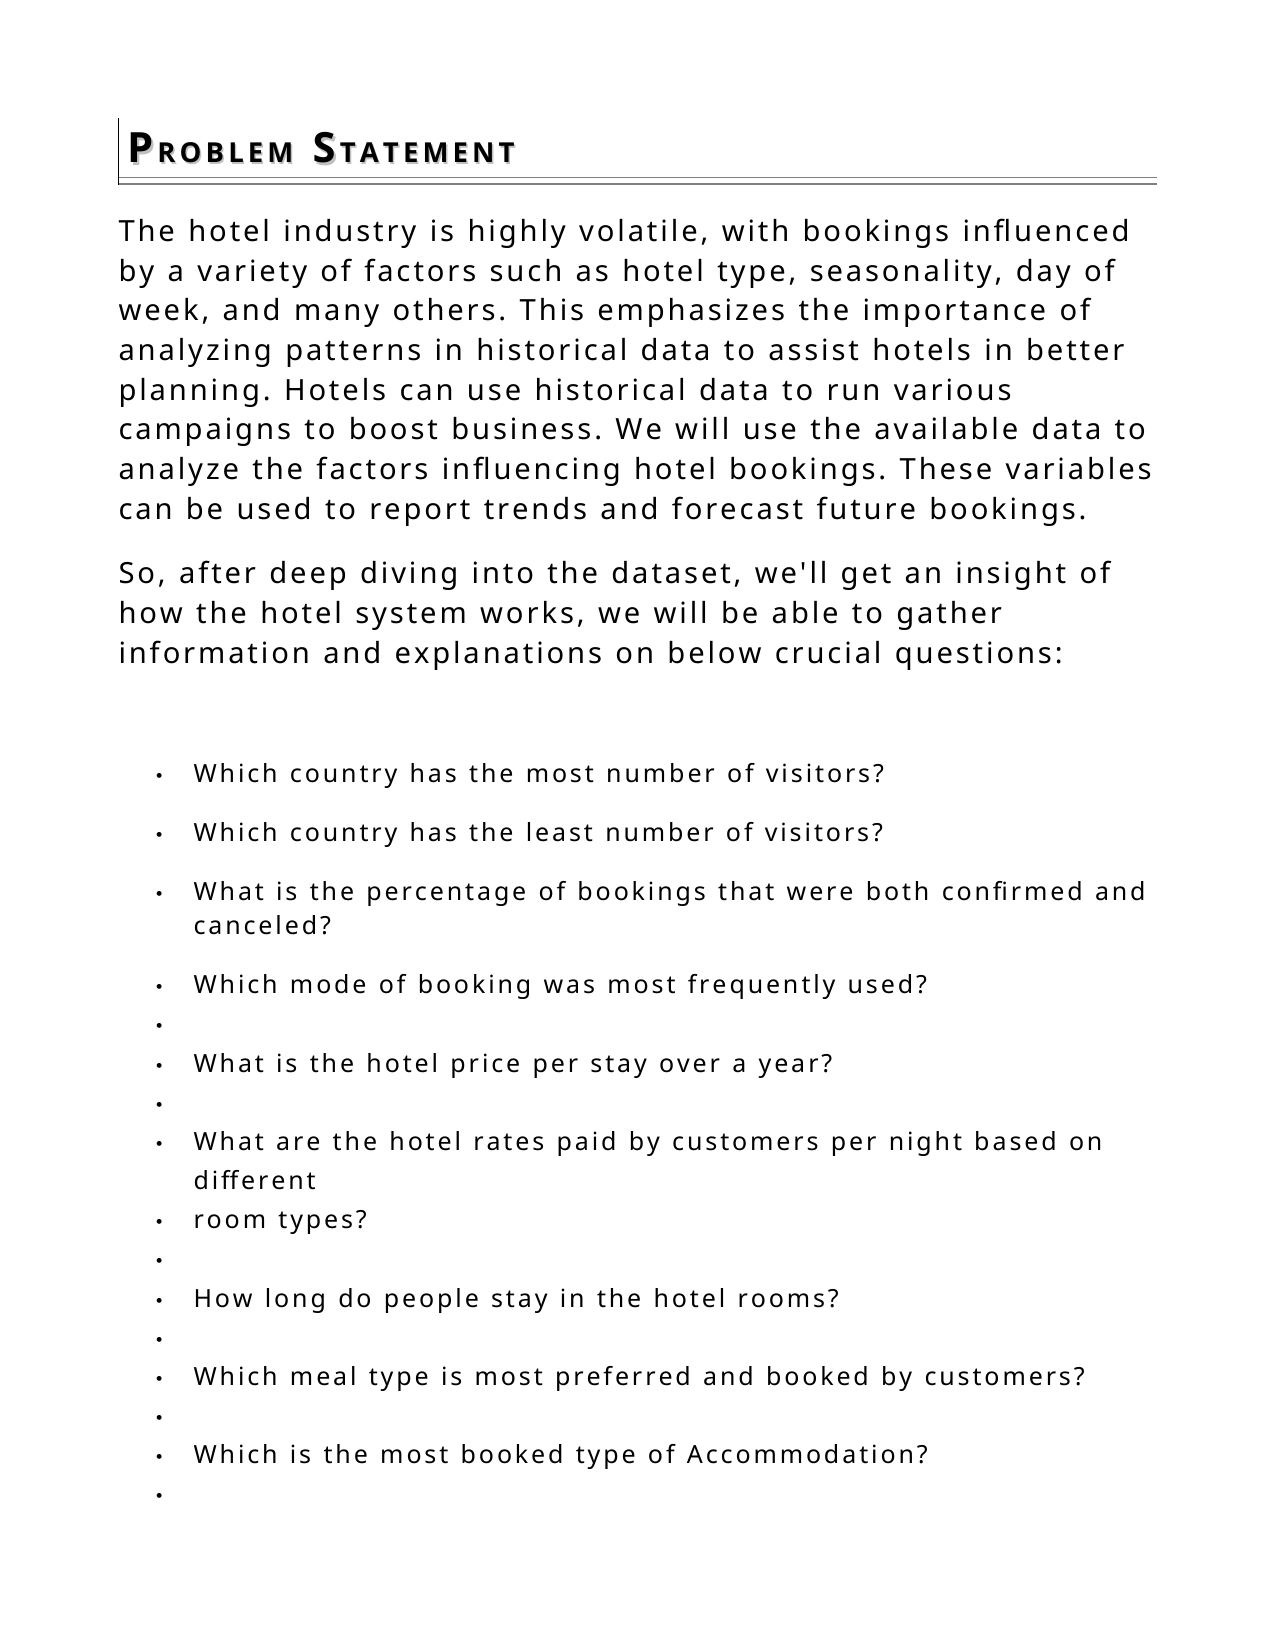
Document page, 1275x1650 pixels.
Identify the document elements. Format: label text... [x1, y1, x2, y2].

list Which country has the least number of visitors? [156, 815, 1157, 849]
list Which meal type is most preferred and booked by customers? [156, 1359, 1157, 1393]
text So, after deep diving into the dataset, we'll get an insight of how the hotel system works, we will be able to gather information and explanations on below crucial questions: [118, 553, 1157, 672]
list What is the hotel price per stay over a year? [156, 1045, 1157, 1079]
list room types? [156, 1202, 1157, 1236]
list Which mode of booking was most frequently used? [156, 967, 1157, 1001]
list What is the percentage of bookings that were both confirmed and canceled? [156, 874, 1157, 942]
subtitle [119, 178, 1157, 183]
list Which is the most booked type of Accommodation? [156, 1437, 1157, 1471]
subtitle Problem Statement [119, 118, 1157, 177]
list Which country has the most number of visitors? [156, 756, 1157, 790]
list What are the hotel rates paid by customers per night based on different [156, 1124, 1157, 1197]
text The hotel industry is highly volatile, with bookings influenced by a variety of factors such as hotel type, seasonality, day of week, and many others. This emphasizes the importance of analyzing patterns in historical data to assist hotels in better planning. Hotels can use historical data to run various campaigns to boost business. We will use the available data to analyze the factors influencing hotel bookings. These variables can be used to report trends and forecast future bookings. [118, 210, 1157, 528]
list How long do people stay in the hotel rooms? [156, 1280, 1157, 1314]
